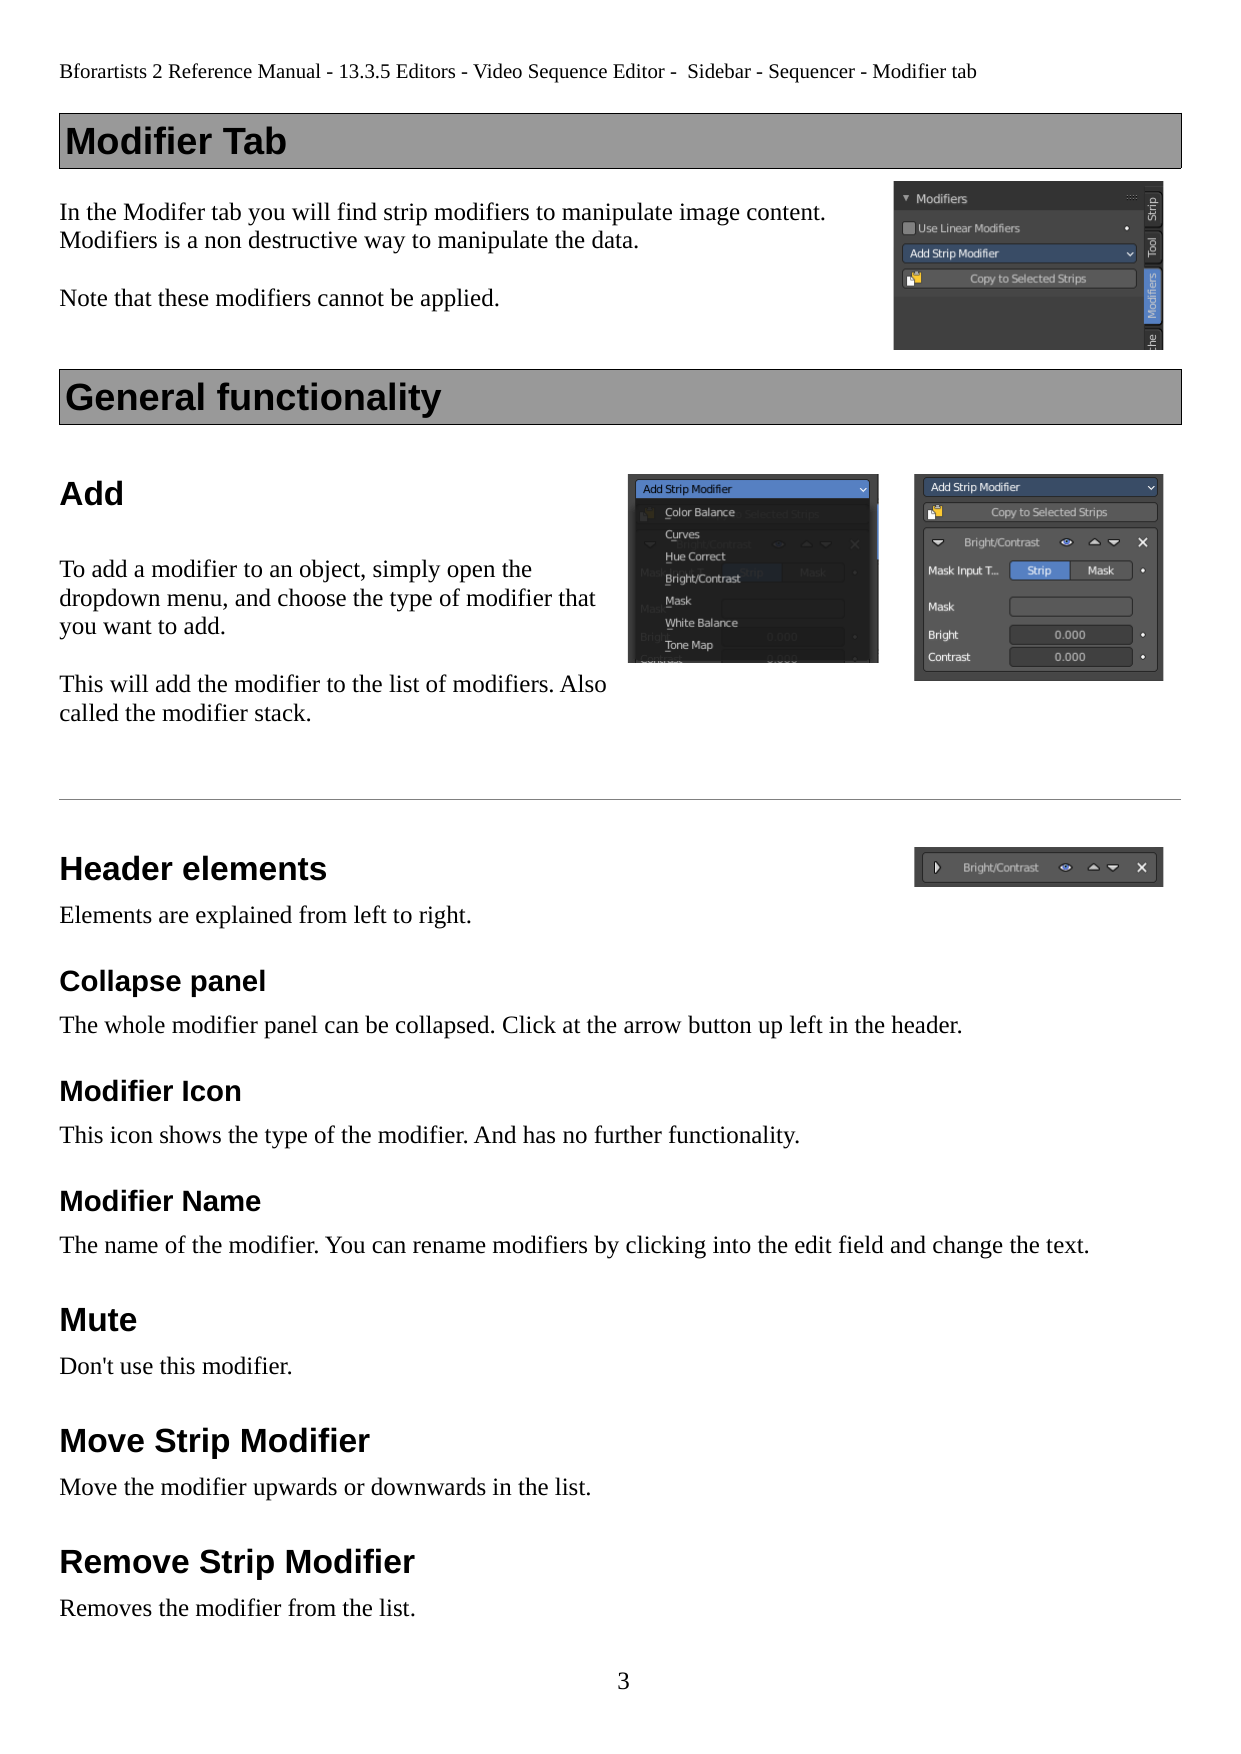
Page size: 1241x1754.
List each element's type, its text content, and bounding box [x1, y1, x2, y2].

text Elements are explained from left to right. [59, 900, 1181, 929]
text Move the modifier upwards or downwards in the list. [59, 1472, 1181, 1501]
text In the Modifer tab you will find strip modifiers to manipulate image content. Modifiers is a non destructive way to manipulate the data. [59, 197, 893, 254]
subtitle Modifier Name [59, 1183, 1181, 1217]
subtitle Move Strip Modifier [59, 1421, 1181, 1459]
subtitle [1164, 474, 1181, 513]
picture [914, 847, 1164, 887]
picture [627, 474, 879, 663]
picture [914, 474, 1164, 681]
text This icon shows the type of the modifier. And has no further functionality. [59, 1120, 1181, 1149]
text Removes the modifier from the list. [59, 1593, 1181, 1622]
text [879, 554, 914, 640]
subtitle [879, 474, 914, 513]
subtitle Remove Strip Modifier [59, 1542, 1181, 1580]
text Note that these modifiers cannot be applied. [59, 283, 893, 312]
subtitle Collapse panel [59, 964, 1181, 997]
text To add a modifier to an object, simply open the dropdown menu, and choose the type of modifier that you want to add. [59, 554, 627, 640]
table_header General functionality [60, 370, 1181, 424]
text The name of the modifier. You can rename modifiers by clicking into the edit field and change the text. [59, 1230, 1181, 1258]
table_header Modifier Tab [60, 114, 1181, 168]
subtitle Mute [59, 1300, 1181, 1338]
subtitle Header elements [59, 849, 1181, 888]
subtitle Add [59, 474, 627, 513]
subtitle Modifier Icon [59, 1074, 1181, 1107]
picture [893, 181, 1164, 350]
text Don't use this modifier. [59, 1351, 1181, 1379]
text The whole modifier panel can be collapsed. Click at the arrow button up left in the header. [59, 1010, 1181, 1039]
text This will add the modifier to the list of modifiers. Also called the modifier stack. [59, 669, 1181, 726]
